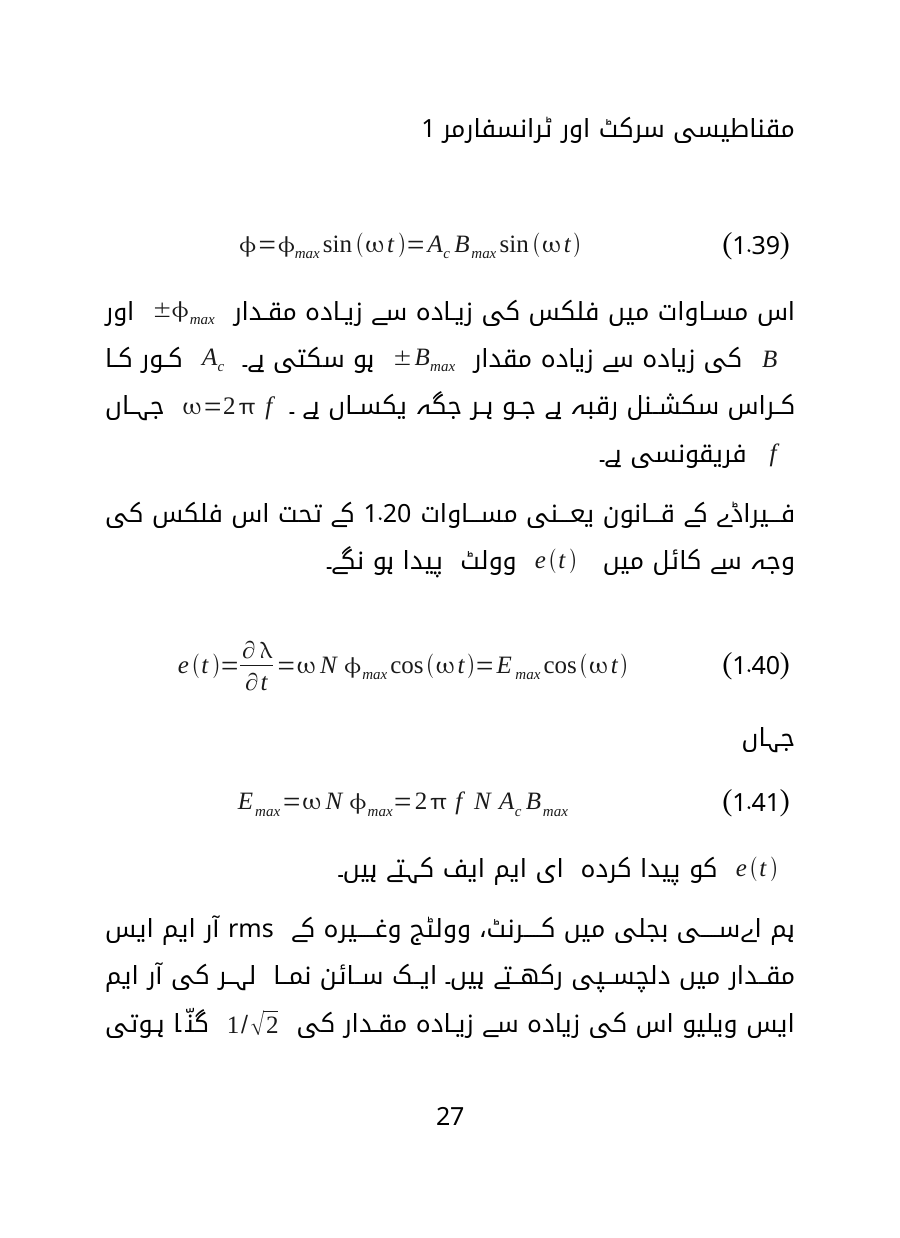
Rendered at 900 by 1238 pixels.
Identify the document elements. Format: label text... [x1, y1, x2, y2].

text فیراڈے کے قانون یعنی مساوات 1.20 کے تحت اس فلکس کی وجہ سے کائل میں وولٹ پیدا ہو نگے۔ [105, 490, 795, 585]
table_header (1.40) [693, 631, 795, 714]
table_header (1.39) [706, 216, 795, 288]
table_header [105, 631, 692, 714]
table_header [105, 774, 690, 845]
text ہم اےسی بجلی میں کرنٹ، وولٹج وغیرہ کے rms آر ایم ایس مقدار میں دلچسپی رکھتے ہیں۔ ایک سائن نما لہر کی آر ایم ایس ویلیو اس کی زیادہ سے زیادہ مقدار کیگنّا ہوتی ہے لہٰذا [105, 905, 795, 1047]
text جہاں [105, 714, 795, 762]
text اس مساوات میں فلکس کی زیادہ سے زیادہ مقداراورکی زیادہ سے زیادہ مقدارہو سکتی ہے۔کور کا کراس سکشنل رقبہ ہے جو ہر جگہ یکساں ہے ۔جہاںفریقونسی ہے۔ [105, 288, 795, 477]
table_header (1.41) [690, 774, 795, 845]
text کو پیدا کردہ ای ایم ایف کہتے ہیں۔ [105, 845, 795, 893]
table_header [105, 216, 706, 288]
